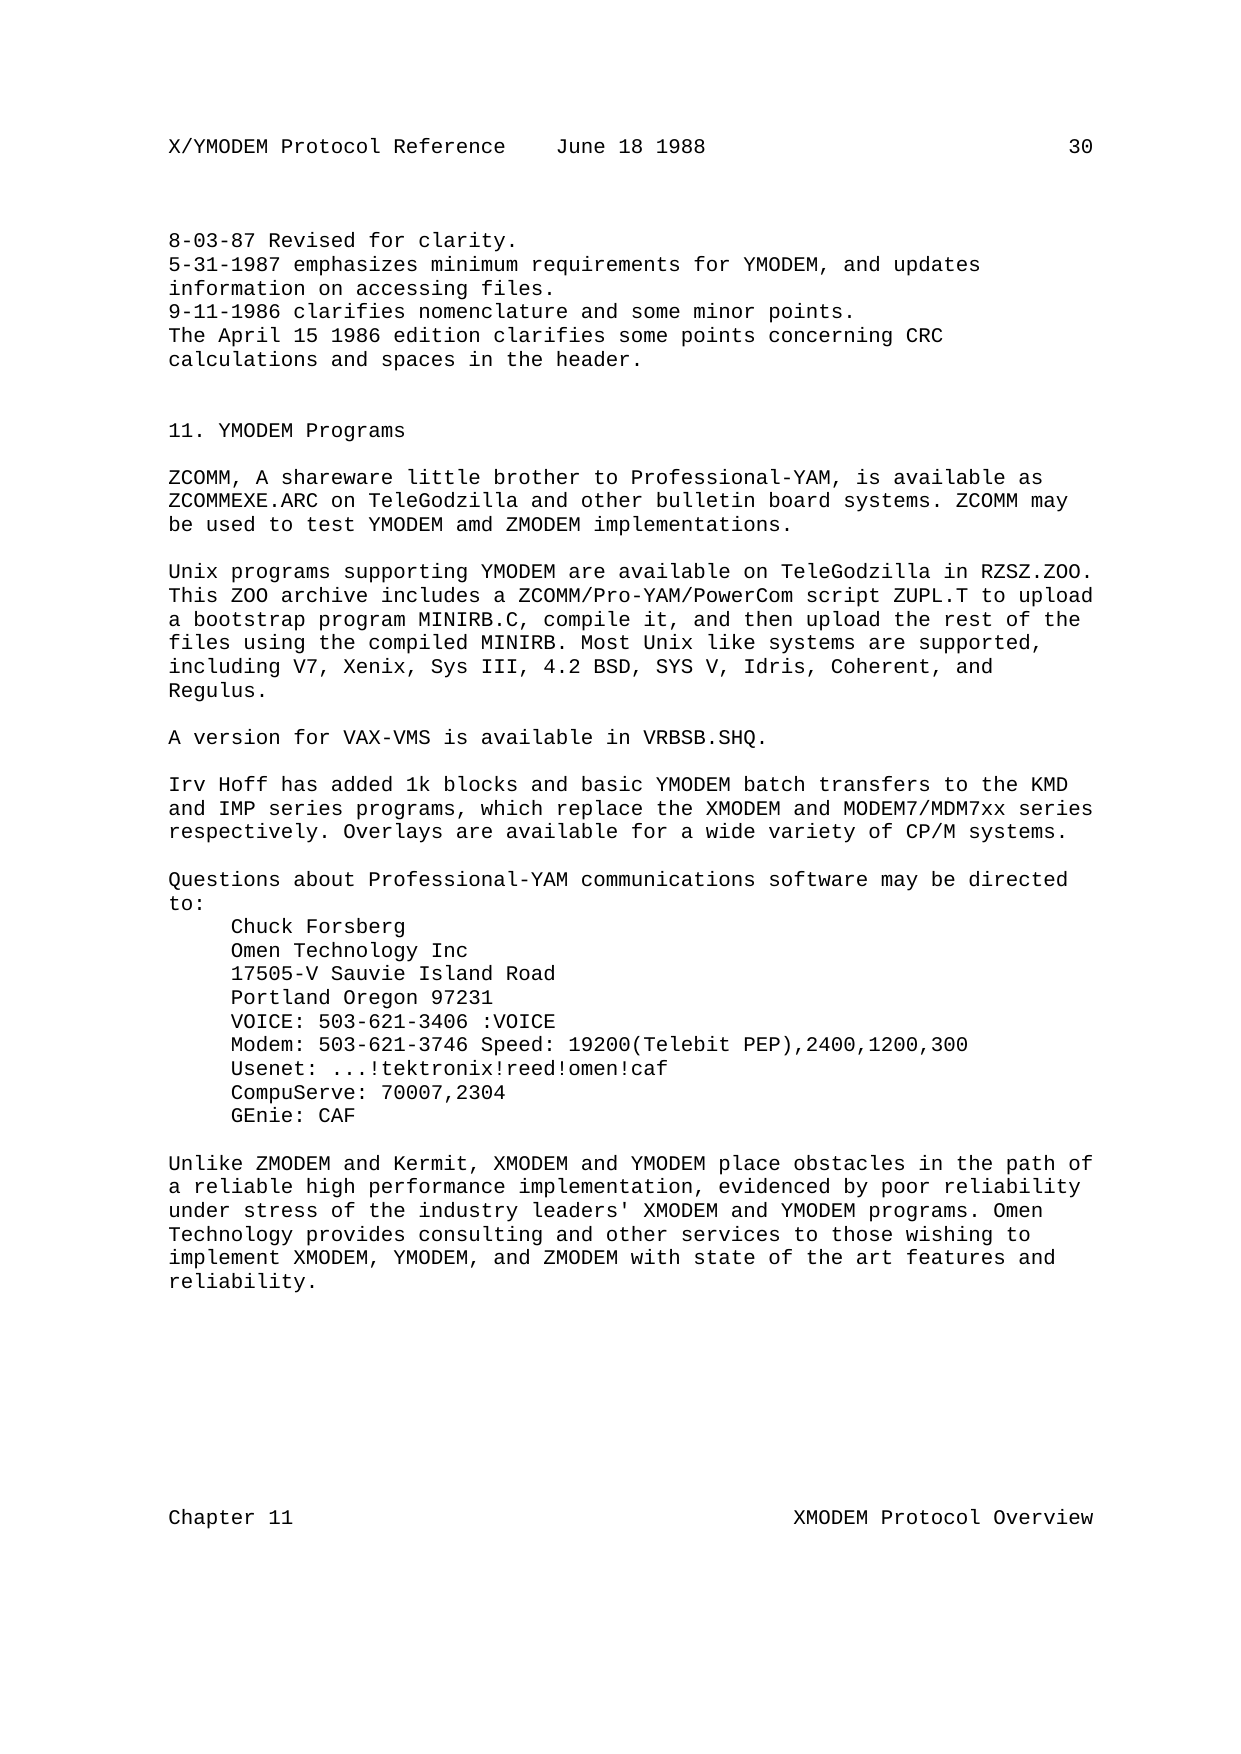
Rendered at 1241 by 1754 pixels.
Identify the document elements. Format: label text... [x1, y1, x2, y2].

text X/YMODEM Protocol Reference June 18 1988 30 8-03-87 Revised for clarity. 5-31-1987 emphasizes minimum requirements for YMODEM, and updates information on accessing files. 9-11-1986 clarifies nomenclature and some minor points. The April 15 1986 edition clarifies some points concerning CRC calculations and spaces in the header. 11. YMODEM Programs ZCOMM, A shareware little brother to Professional-YAM, is available as ZCOMMEXE.ARC on TeleGodzilla and other bulletin board systems. ZCOMM may be used to test YMODEM amd ZMODEM implementations. Unix programs supporting YMODEM are available on TeleGodzilla in RZSZ.ZOO. This ZOO archive includes a ZCOMM/Pro-YAM/PowerCom script ZUPL.T to upload a bootstrap program MINIRB.C, compile it, and then upload the rest of the files using the compiled MINIRB. Most Unix like systems are supported, including V7, Xenix, Sys III, 4.2 BSD, SYS V, Idris, Coherent, and Regulus. A version for VAX-VMS is available in VRBSB.SHQ. Irv Hoff has added 1k blocks and basic YMODEM batch transfers to the KMD and IMP series programs, which replace the XMODEM and MODEM7/MDM7xx series respectively. Overlays are available for a wide variety of CP/M systems. Questions about Professional-YAM communications software may be directed to: Chuck Forsberg Omen Technology Inc 17505-V Sauvie Island Road Portland Oregon 97231 VOICE: 503-621-3406 :VOICE Modem: 503-621-3746 Speed: 19200(Telebit PEP),2400,1200,300 Usenet: ...!tektronix!reed!omen!caf CompuServe: 70007,2304 GEnie: CAF Unlike ZMODEM and Kermit, XMODEM and YMODEM place obstacles in the path of a reliable high performance implementation, evidenced by poor reliability under stress of the industry leaders' XMODEM and YMODEM programs. Omen Technology provides consulting and other services to those wishing to implement XMODEM, YMODEM, and ZMODEM with state of the art features and reliability. Chapter 11 XMODEM Protocol Overview [118, 88, 1122, 1649]
